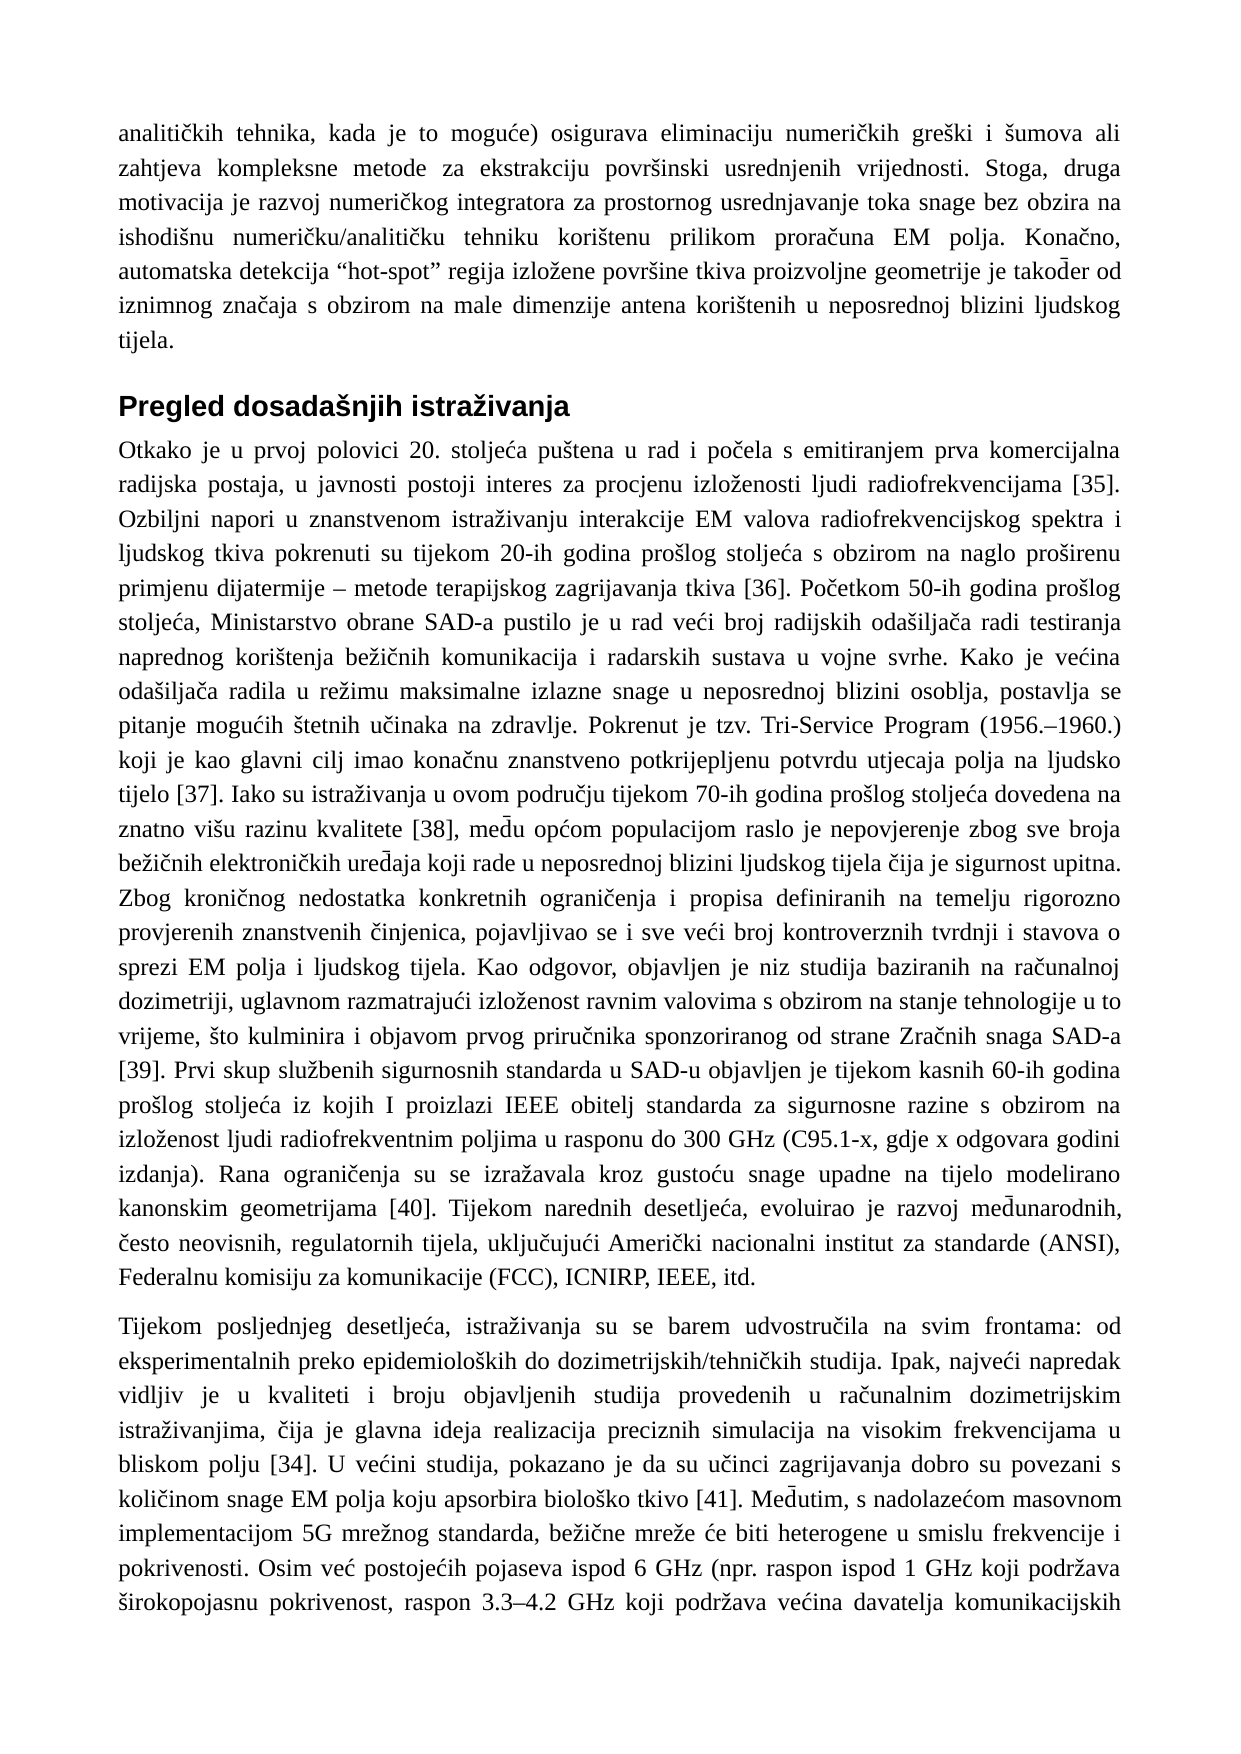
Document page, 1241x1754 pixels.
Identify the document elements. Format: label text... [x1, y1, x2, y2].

subtitle Pregled dosadašnjih istraživanja [118, 389, 1122, 422]
text Tijekom posljednjeg desetljeća, istraživanja su se barem udvostručila na svim frontama: od eksperimentalnih preko epidemioloških do dozimetrijskih/tehničkih studija. Ipak, najveći napredak vidljiv je u kvaliteti i broju objavljenih studija provedenih u računalnim dozimetrijskim istraživanjima, čija je glavna ideja realizacija preciznih simulacija na visokim frekvencijama u bliskom polju [34]. U većini studija, pokazano je da su učinci zagrijavanja dobro su povezani s količinom snage EM polja koju apsorbira biološko tkivo [41]. Med̄utim, s nadolazećom masovnom implementacijom 5G mrežnog standarda, bežične mreže će biti heterogene u smislu frekvencije i pokrivenosti. Osim već postojećih pojaseva ispod 6 GHz (npr. raspon ispod 1 GHz koji podržava širokopojasnu pokrivenost, raspon 3.3–4.2 GHz koji podržava većina davatelja komunikacijskih [118, 1311, 1122, 1616]
text analitičkih tehnika, kada je to moguće) osigurava eliminaciju numeričkih greški i šumova ali zahtjeva kompleksne metode za ekstrakciju površinski usrednjenih vrijednosti. Stoga, druga motivacija je razvoj numeričkog integratora za prostornog usrednjavanje toka snage bez obzira na ishodišnu numeričku/analitičku tehniku korištenu prilikom proračuna EM polja. Konačno, automatska detekcija “hot-spot” regija izložene površine tkiva proizvoljne geometrije je takod̄er od iznimnog značaja s obzirom na male dimenzije antena korištenih u neposrednoj blizini ljudskog tijela. [118, 118, 1122, 354]
text Otkako je u prvoj polovici 20. stoljeća puštena u rad i počela s emitiranjem prva komercijalna radijska postaja, u javnosti postoji interes za procjenu izloženosti ljudi radiofrekvencijama [35]. Ozbiljni napori u znanstvenom istraživanju interakcije EM valova radiofrekvencijskog spektra i ljudskog tkiva pokrenuti su tijekom 20-ih godina prošlog stoljeća s obzirom na naglo proširenu primjenu dijatermije – metode terapijskog zagrijavanja tkiva [36]. Početkom 50-ih godina prošlog stoljeća, Ministarstvo obrane SAD-a pustilo je u rad veći broj radijskih odašiljača radi testiranja naprednog korištenja bežičnih komunikacija i radarskih sustava u vojne svrhe. Kako je većina odašiljača radila u režimu maksimalne izlazne snage u neposrednoj blizini osoblja, postavlja se pitanje mogućih štetnih učinaka na zdravlje. Pokrenut je tzv. Tri-Service Program (1956.–1960.) koji je kao glavni cilj imao konačnu znanstveno potkrijepljenu potvrdu utjecaja polja na ljudsko tijelo [37]. Iako su istraživanja u ovom području tijekom 70-ih godina prošlog stoljeća dovedena na znatno višu razinu kvalitete [38], med̄u općom populacijom raslo je nepovjerenje zbog sve broja bežičnih elektroničkih ured̄aja koji rade u neposrednoj blizini ljudskog tijela čija je sigurnost upitna. Zbog kroničnog nedostatka konkretnih ograničenja i propisa definiranih na temelju rigorozno provjerenih znanstvenih činjenica, pojavljivao se i sve veći broj kontroverznih tvrdnji i stavova o sprezi EM polja i ljudskog tijela. Kao odgovor, objavljen je niz studija baziranih na računalnoj dozimetriji, uglavnom razmatrajući izloženost ravnim valovima s obzirom na stanje tehnologije u to vrijeme, što kulminira i objavom prvog priručnika sponzoriranog od strane Zračnih snaga SAD-a [39]. Prvi skup službenih sigurnosnih standarda u SAD-u objavljen je tijekom kasnih 60-ih godina prošlog stoljeća iz kojih I proizlazi IEEE obitelj standarda za sigurnosne razine s obzirom na izloženost ljudi radiofrekventnim poljima u rasponu do 300 GHz (C95.1-x, gdje x odgovara godini izdanja). Rana ograničenja su se izražavala kroz gustoću snage upadne na tijelo modelirano kanonskim geometrijama [40]. Tijekom narednih desetljeća, evoluirao je razvoj med̄unarodnih, često neovisnih, regulatornih tijela, uključujući Američki nacionalni institut za standarde (ANSI), Federalnu komisiju za komunikacije (FCC), ICNIRP, IEEE, itd. [118, 435, 1122, 1291]
